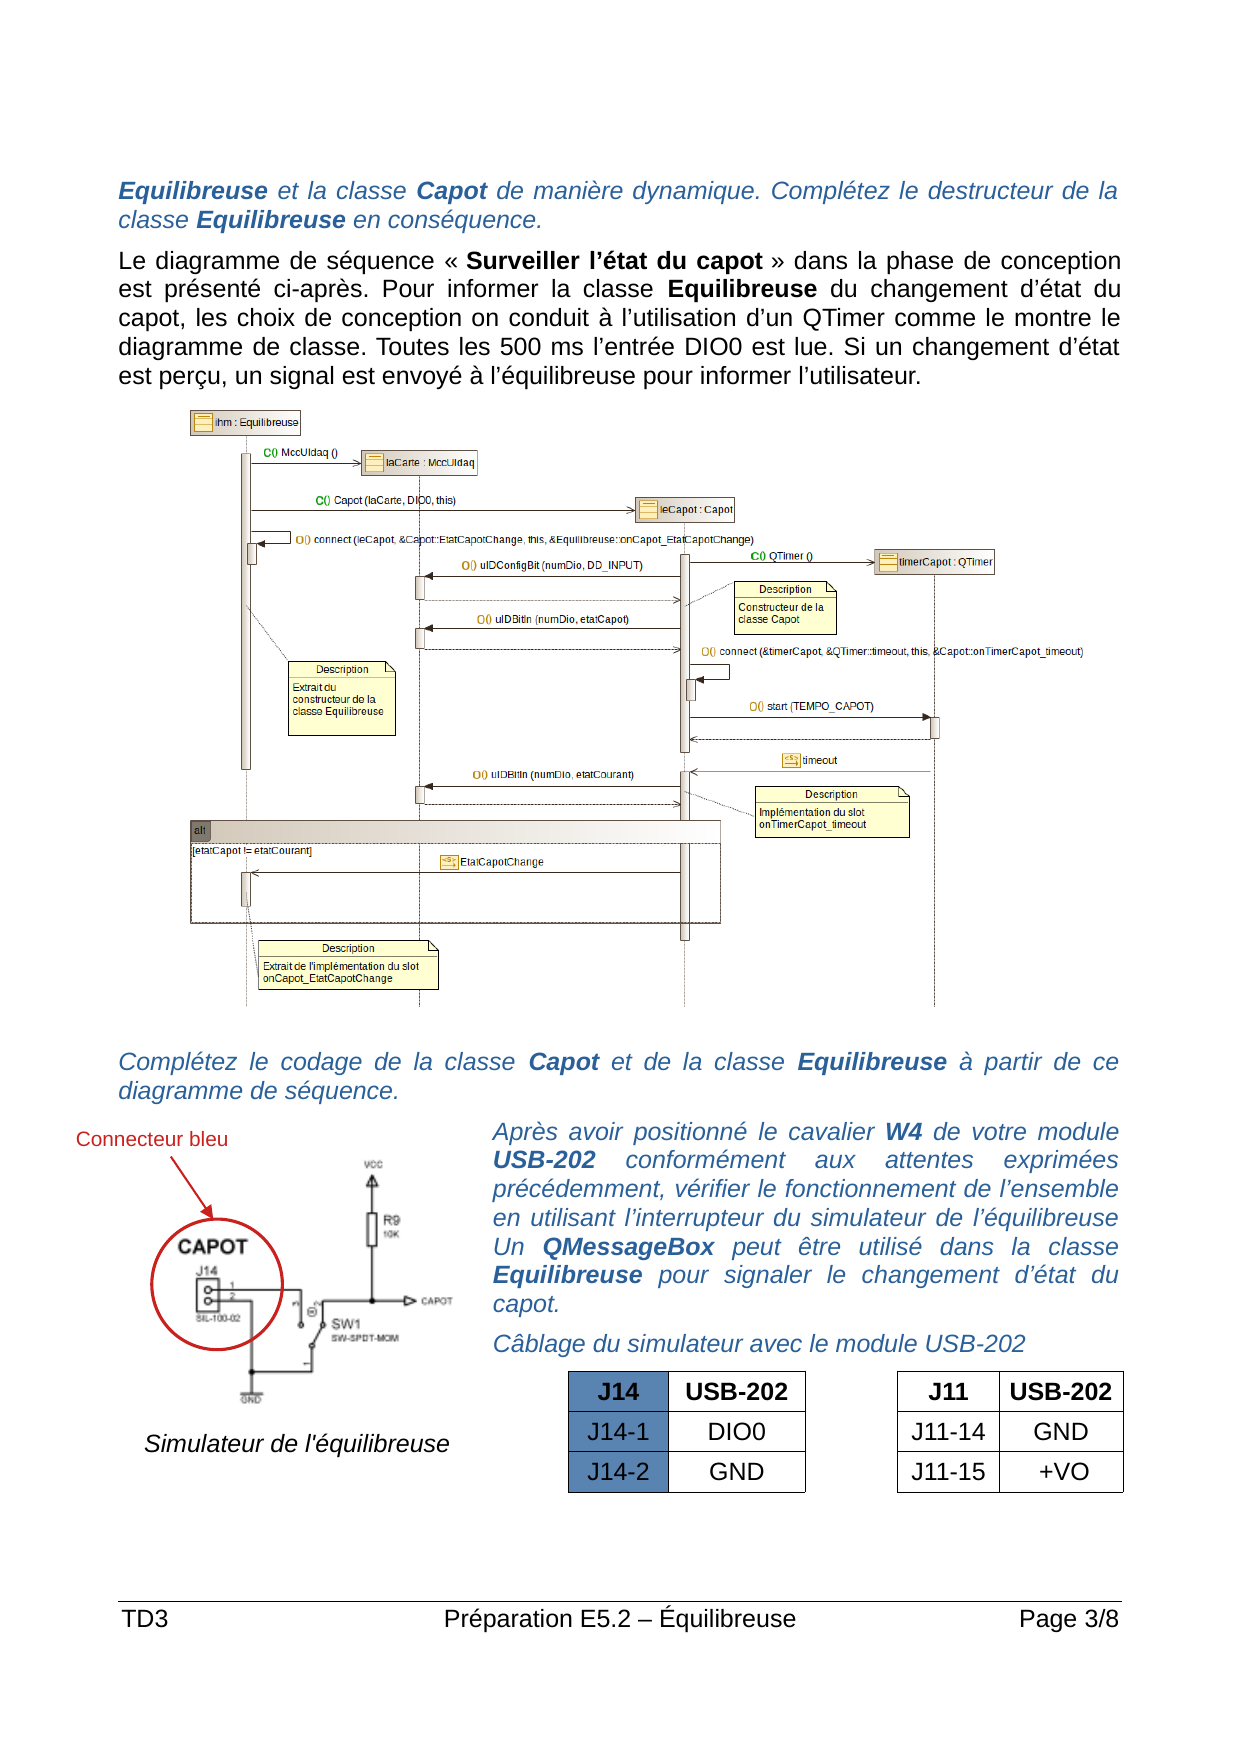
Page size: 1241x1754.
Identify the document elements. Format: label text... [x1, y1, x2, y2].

table_header USB-202 [669, 1372, 805, 1411]
table_cell J11-14 [898, 1412, 999, 1451]
table_cell +VO [1000, 1452, 1123, 1492]
table_header J14 [569, 1372, 668, 1411]
picture [182, 401, 1100, 1007]
text Après avoir positionné le cavalier W4 de votre module USB-202 conformément aux attentes exprimées précédemment, vérifier le fonctionnement de l’ensemble en utilisant l’interrupteur du simulateur de l’équilibreuse Un QMessageBox peut être utilisé dans la classe Equilibreuse pour signaler le changement d’état du capot. [118, 1116, 1122, 1318]
table_cell [806, 1451, 897, 1492]
table_cell J14-2 [569, 1452, 668, 1492]
table_cell J14-1 [569, 1412, 668, 1451]
text Câblage du simulateur avec le module USB-202 [475, 1329, 1122, 1358]
table_cell GND [669, 1452, 805, 1492]
text Complétez le codage de la classe Capot et de la classe Equilibreuse à partir de ce diagramme de séquence. [118, 1047, 1122, 1105]
picture [121, 1126, 475, 1430]
text Le diagramme de séquence « Surveiller l’état du capot » dans la phase de conception est présenté ci-après. Pour informer la classe Equilibreuse du changement d’état du capot, les choix de conception on conduit à l’utilisation d’un QTimer comme le montre le diagramme de classe. Toutes les 500 ms l’entrée DIO0 est lue. Si un changement d’état est perçu, un signal est envoyé à l’équilibreuse pour informer l’utilisateur. [118, 246, 1122, 389]
table_header J11 [898, 1372, 999, 1411]
table_cell [806, 1411, 897, 1451]
table_cell DIO0 [669, 1412, 805, 1451]
text Simulateur de l'équilibreuse [121, 1430, 475, 1458]
table_header USB-202 [1000, 1372, 1123, 1411]
text Equilibreuse et la classe Capot de manière dynamique. Complétez le destructeur de la classe Equilibreuse en conséquence. [118, 176, 1122, 234]
table_header [806, 1371, 897, 1411]
table_cell J11-15 [898, 1452, 999, 1492]
table_cell GND [1000, 1412, 1123, 1451]
